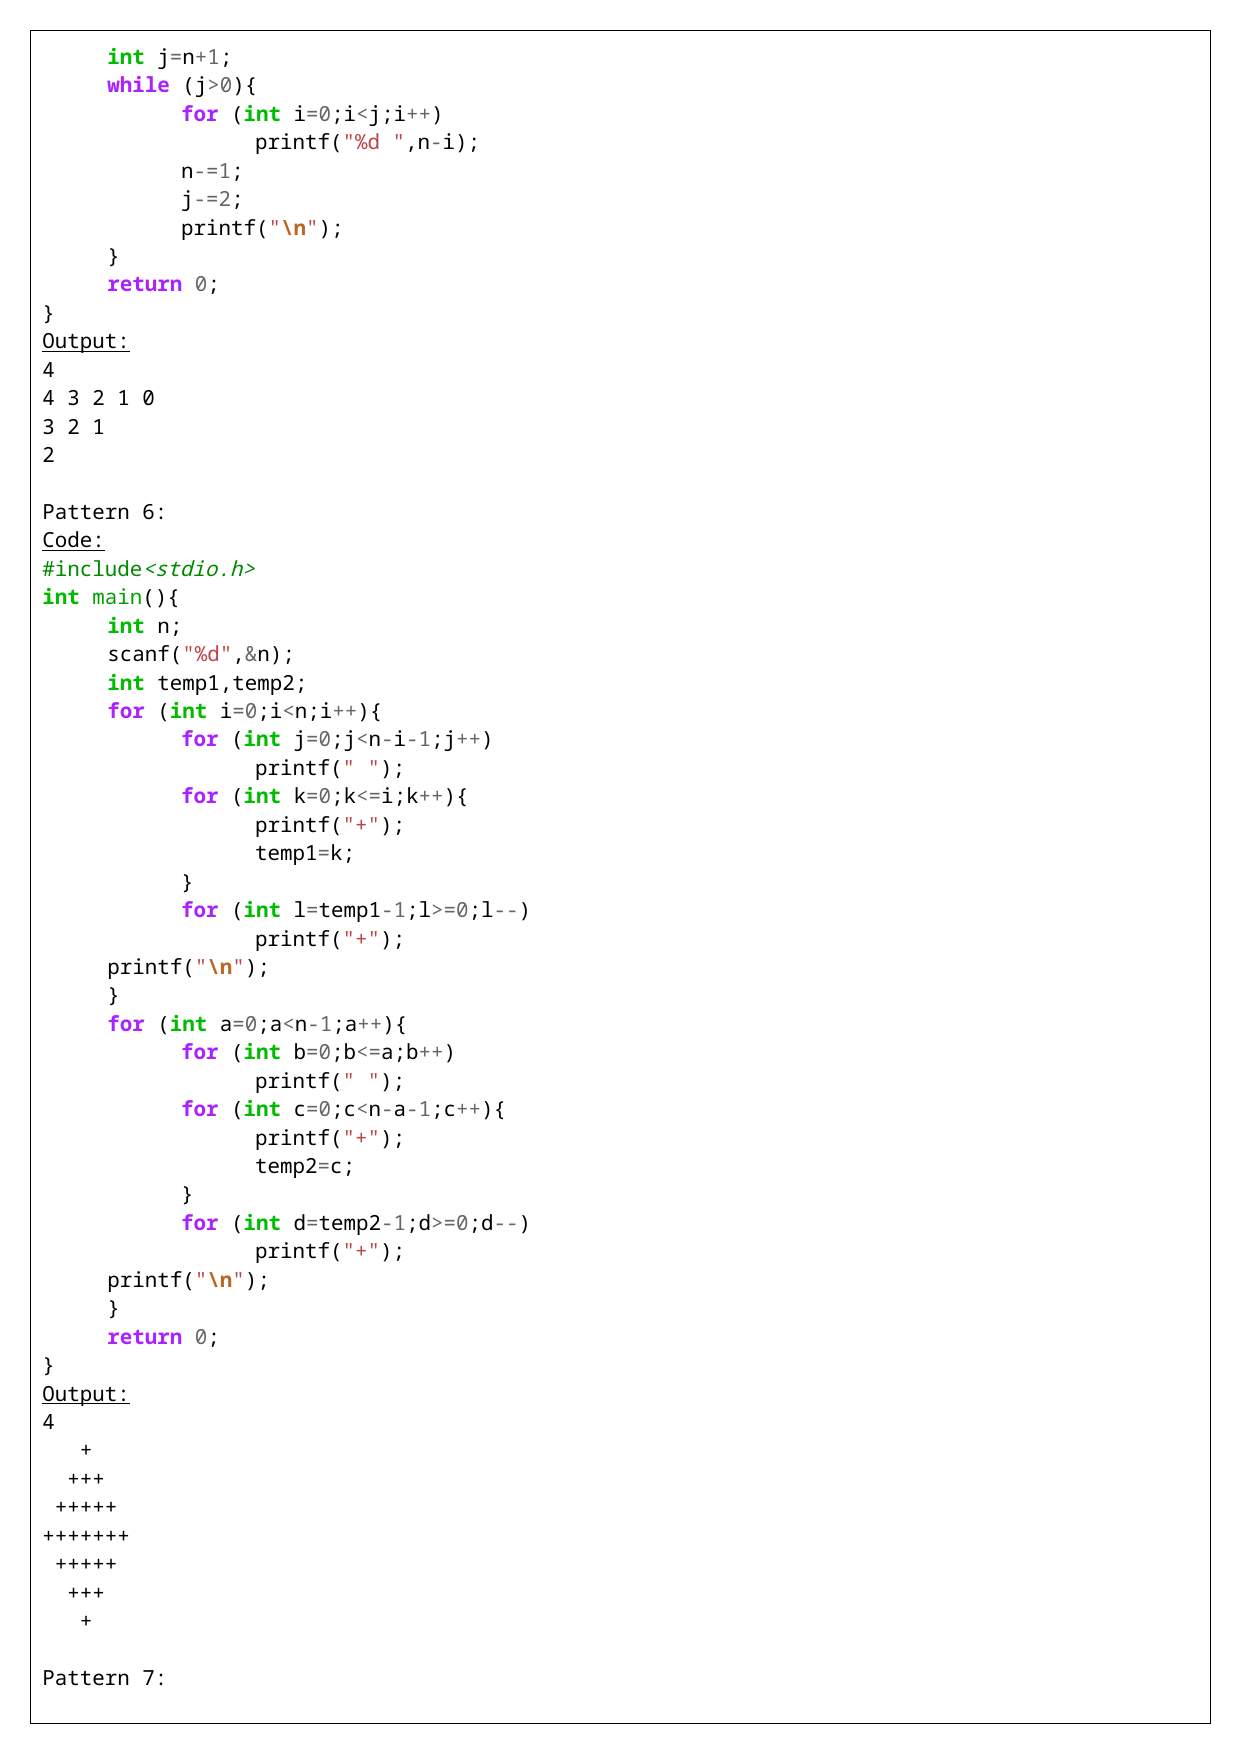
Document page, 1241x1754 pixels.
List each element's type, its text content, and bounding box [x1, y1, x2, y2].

text + [33, 1436, 1207, 1464]
text int j=n+1; [33, 33, 1207, 71]
text + [33, 1606, 1207, 1634]
text 4 3 2 1 0 [33, 383, 1207, 412]
text +++ [33, 1578, 1207, 1606]
text +++++++ [33, 1521, 1207, 1549]
text } [33, 867, 1207, 895]
text int n; [33, 611, 1207, 639]
text printf(" "); [33, 1066, 1207, 1094]
text int temp1,temp2; [33, 668, 1207, 696]
text Output: [33, 1379, 1207, 1407]
text } [33, 1179, 1207, 1208]
text Output: [33, 326, 1207, 355]
text n-=1; [33, 156, 1207, 184]
text +++ [33, 1464, 1207, 1492]
text temp1=k; [33, 838, 1207, 867]
text for (int k=0;k<=i;k++){ [33, 781, 1207, 810]
text printf("\n"); [33, 952, 1207, 981]
text for (int d=temp2-1;d>=0;d--) [33, 1208, 1207, 1236]
text } [33, 981, 1207, 1009]
text } [33, 241, 1207, 269]
text } [33, 1350, 1207, 1379]
text return 0; [33, 1322, 1207, 1350]
text for (int i=0;i<n;i++){ [33, 696, 1207, 724]
text for (int a=0;a<n-1;a++){ [33, 1009, 1207, 1037]
text for (int i=0;i<j;i++) [33, 99, 1207, 127]
text Pattern 7: [33, 1663, 1207, 1700]
text printf(" "); [33, 753, 1207, 781]
text 3 2 1 [33, 412, 1207, 440]
text #include<stdio.h> [33, 554, 1207, 582]
text +++++ [33, 1549, 1207, 1578]
text printf("\n"); [33, 1265, 1207, 1293]
text 4 [33, 1407, 1207, 1436]
text +++++ [33, 1492, 1207, 1521]
text 2 [33, 440, 1207, 469]
text printf("+"); [33, 1236, 1207, 1265]
text j-=2; [33, 184, 1207, 213]
text for (int c=0;c<n-a-1;c++){ [33, 1094, 1207, 1123]
text for (int b=0;b<=a;b++) [33, 1037, 1207, 1066]
text printf("%d ",n-i); [33, 127, 1207, 156]
text printf("\n"); [33, 213, 1207, 241]
text Pattern 6: [33, 497, 1207, 526]
text scanf("%d",&n); [33, 639, 1207, 668]
text printf("+"); [33, 924, 1207, 952]
text return 0; [33, 269, 1207, 298]
text temp2=c; [33, 1151, 1207, 1179]
text } [33, 298, 1207, 326]
text printf("+"); [33, 810, 1207, 838]
text for (int j=0;j<n-i-1;j++) [33, 724, 1207, 753]
text 4 [33, 355, 1207, 383]
text } [33, 1293, 1207, 1322]
text int main(){ [33, 582, 1207, 611]
text Code: [33, 526, 1207, 554]
text printf("+"); [33, 1123, 1207, 1151]
text while (j>0){ [33, 71, 1207, 99]
text for (int l=temp1-1;l>=0;l--) [33, 895, 1207, 924]
